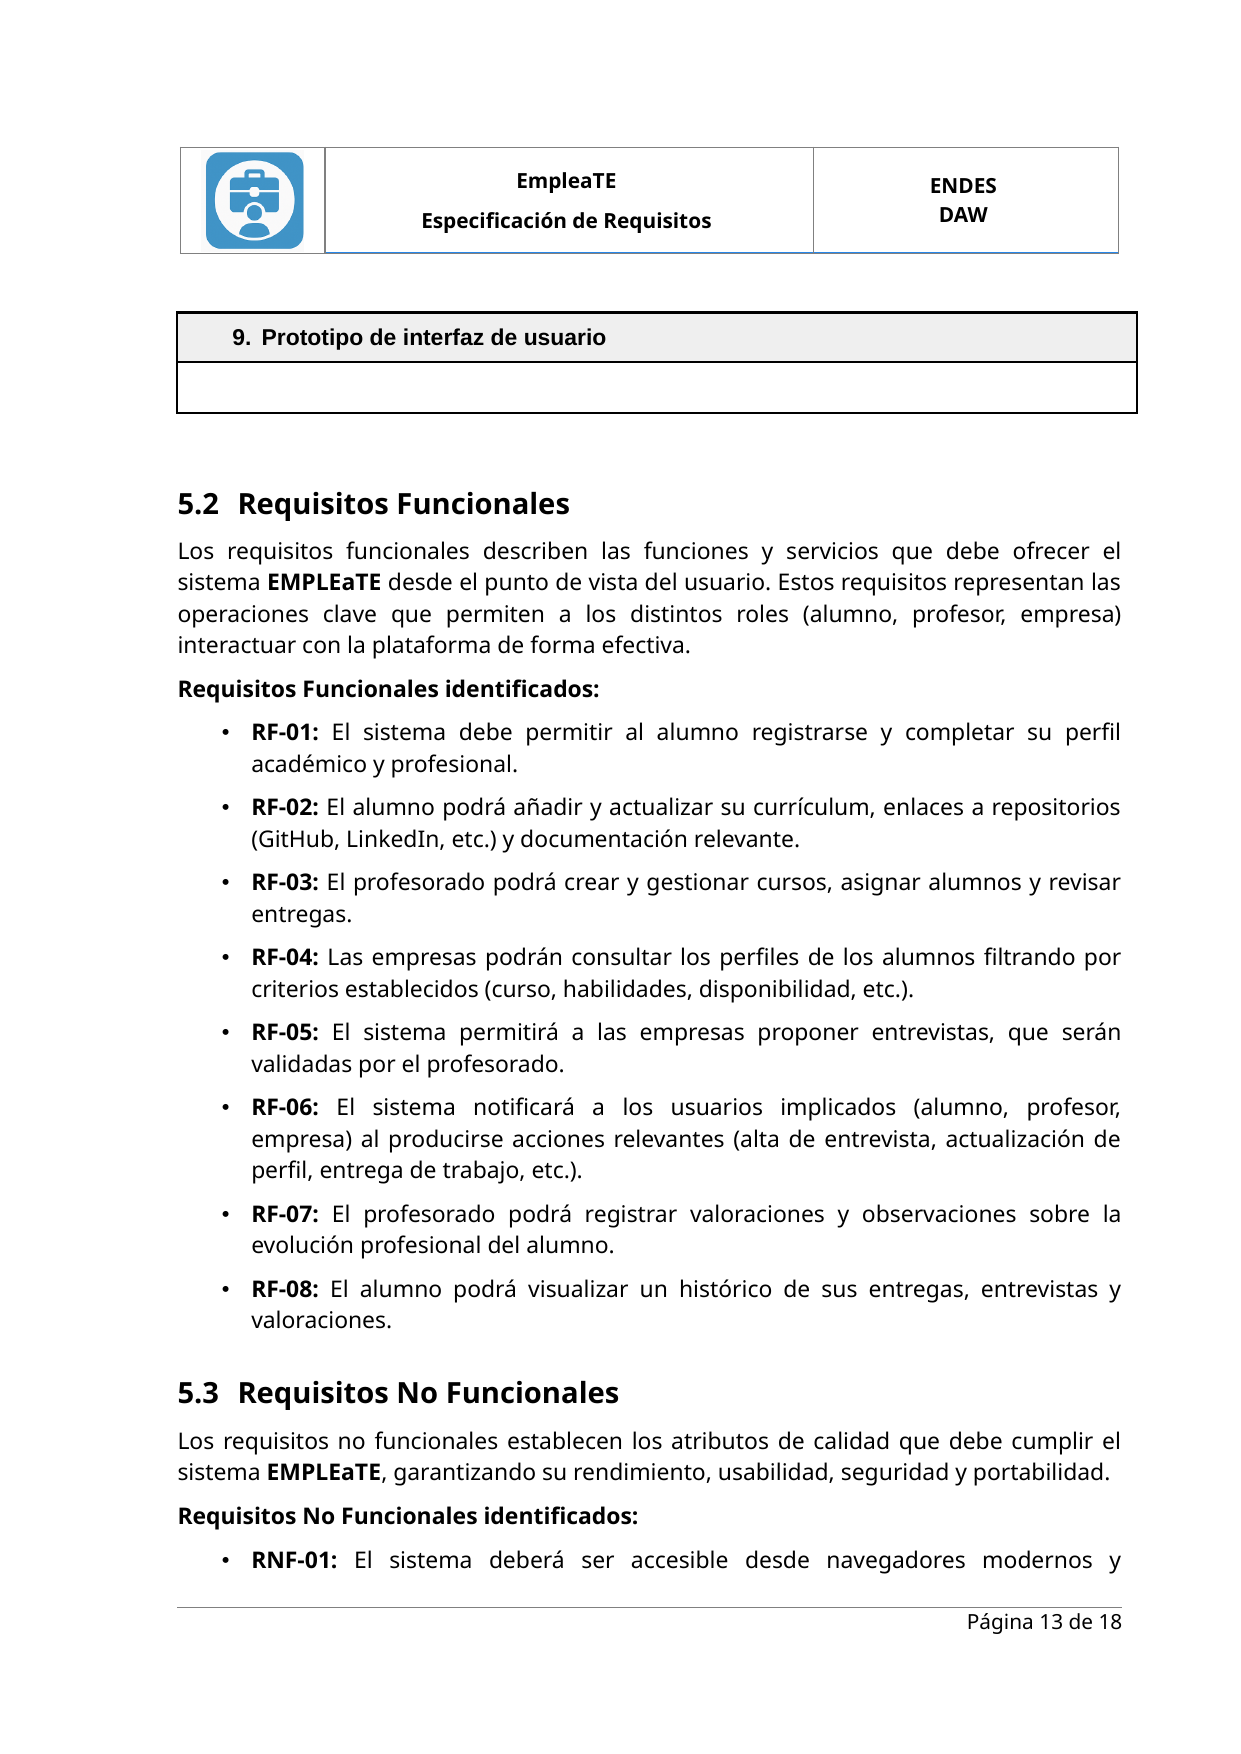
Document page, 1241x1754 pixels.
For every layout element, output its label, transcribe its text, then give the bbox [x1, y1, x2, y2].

list RF-02: El alumno podrá añadir y actualizar su currículum, enlaces a repositorios (GitHub, LinkedIn, etc.) y documentación relevante. [222, 791, 1122, 854]
table_cell Prototipo de interfaz de usuario [178, 314, 1136, 361]
picture [201, 150, 304, 252]
list RF-07: El profesorado podrá registrar valoraciones y observaciones sobre la evolución profesional del alumno. [222, 1198, 1122, 1260]
text Requisitos No Funcionales identificados: [177, 1500, 1122, 1531]
list RF-05: El sistema permitirá a las empresas proponer entrevistas, que serán validadas por el profesorado. [222, 1016, 1122, 1079]
list RF-08: El alumno podrá visualizar un histórico de sus entregas, entrevistas y valoraciones. [222, 1273, 1122, 1335]
text Los requisitos funcionales describen las funciones y servicios que debe ofrecer el sistema EMPLEaTE desde el punto de vista del usuario. Estos requisitos representan las operaciones clave que permiten a los distintos roles (alumno, profesor, empresa) interactuar con la plataforma de forma efectiva. [177, 535, 1122, 660]
list RF-01: El sistema debe permitir al alumno registrarse y completar su perfil académico y profesional. [222, 716, 1122, 779]
text Los requisitos no funcionales establecen los atributos de calidad que debe cumplir el sistema EMPLEaTE, garantizando su rendimiento, usabilidad, seguridad y portabilidad. [177, 1425, 1122, 1487]
table_cell [178, 363, 1136, 412]
text Requisitos Funcionales identificados: [177, 673, 1122, 704]
list RF-06: El sistema notificará a los usuarios implicados (alumno, profesor, empresa) al producirse acciones relevantes (alta de entrevista, actualización de perfil, entrega de trabajo, etc.). [222, 1091, 1122, 1185]
subtitle Requisitos Funcionales [177, 483, 1122, 523]
list RF-03: El profesorado podrá crear y gestionar cursos, asignar alumnos y revisar entregas. [222, 866, 1122, 929]
list RF-04: Las empresas podrán consultar los perfiles de los alumnos filtrando por criterios establecidos (curso, habilidades, disponibilidad, etc.). [222, 941, 1122, 1004]
subtitle Requisitos No Funcionales [177, 1373, 1122, 1412]
list RNF-01: El sistema deberá ser accesible desde navegadores modernos y [222, 1543, 1122, 1575]
